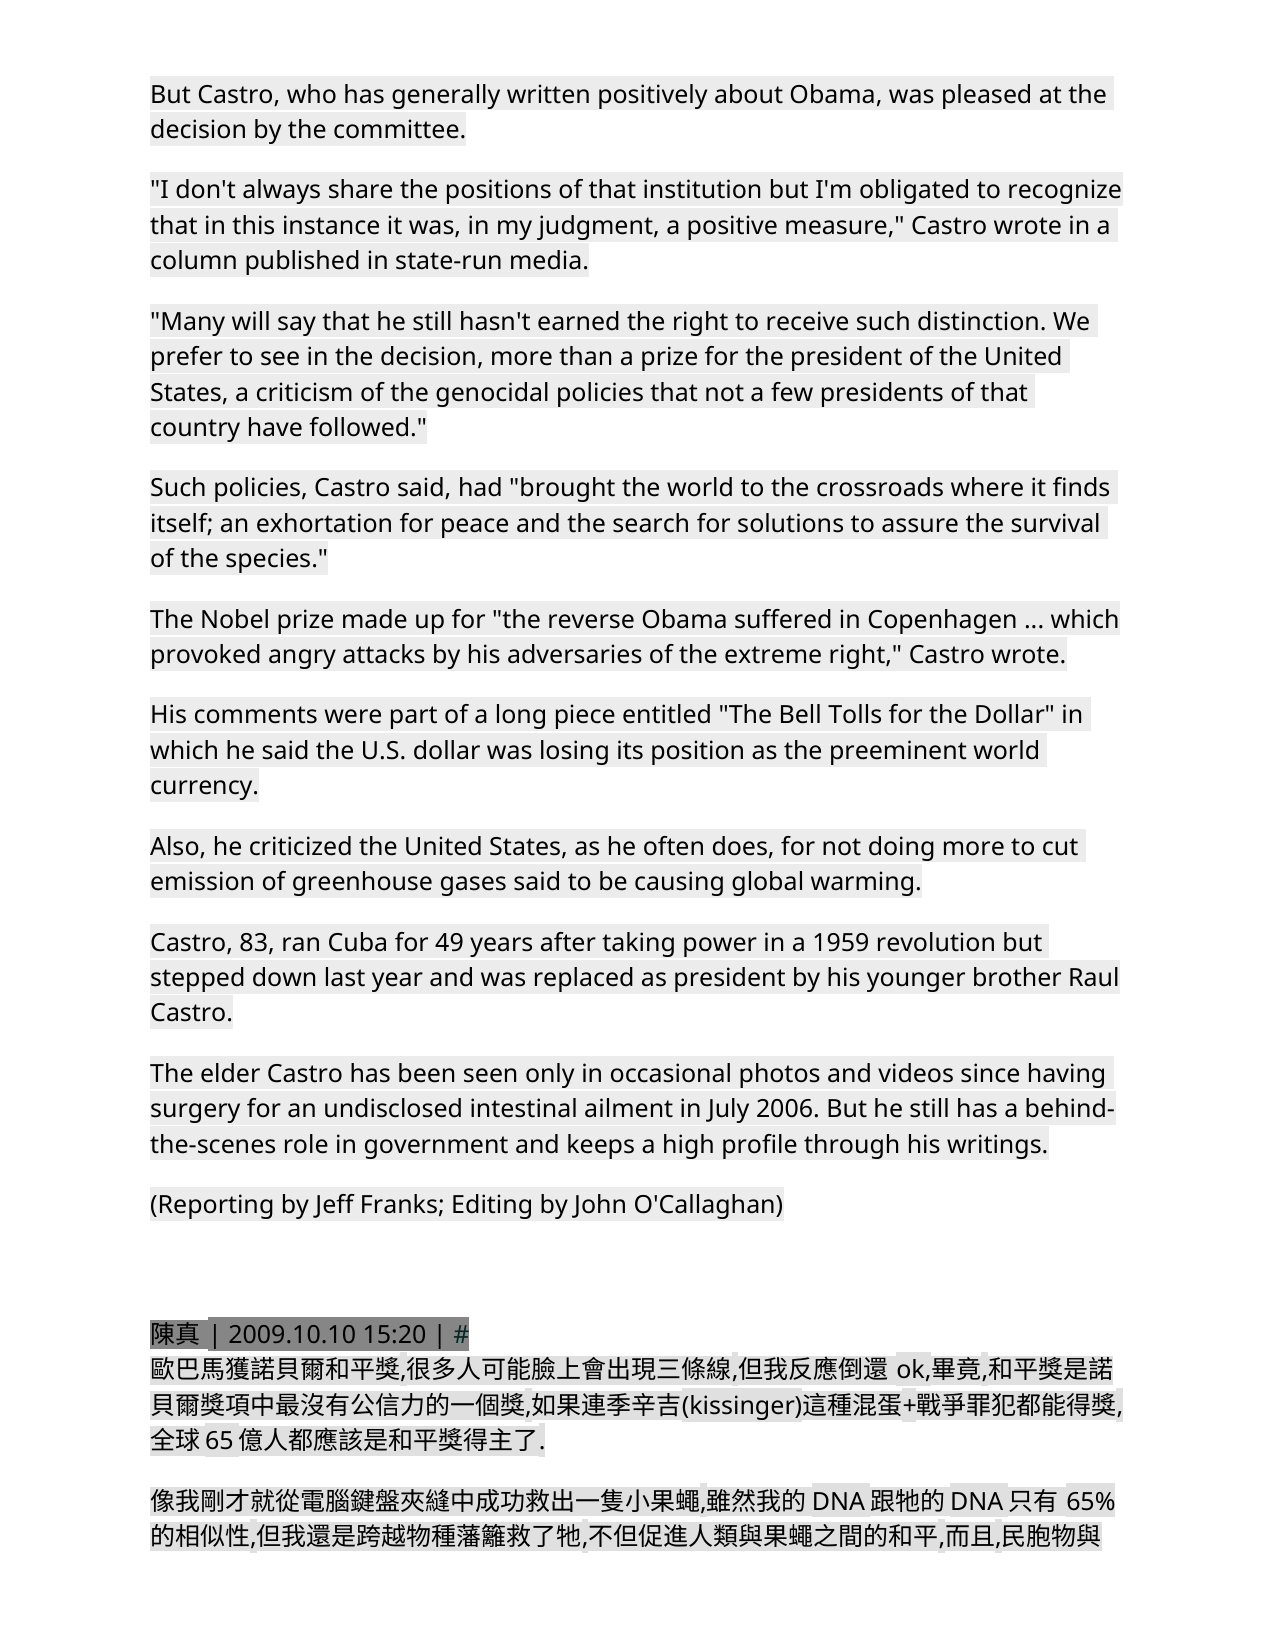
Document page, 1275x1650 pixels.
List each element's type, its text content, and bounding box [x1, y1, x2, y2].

text Such policies, Castro said, had "brought the world to the crossroads where it finds itself; an exhortation for peace and the search for solutions to assure the survival of the species." [150, 469, 1125, 575]
text Castro, 83, ran Cuba for 49 years after taking power in a 1959 revolution but stepped down last year and was replaced as president by his younger brother Raul Castro. [150, 923, 1125, 1029]
text 陳真 | 2009.10.10 15:20 | # [150, 1315, 1125, 1351]
text 像我剛才就從電腦鍵盤夾縫中成功救出一隻小果蠅,雖然我的DNA跟牠的DNA只有 65%的相似性,但我還是跨越物種藩籬救了牠,不但促進人類與果蠅之間的和平,而且,民胞物與 [150, 1482, 1125, 1553]
text The elder Castro has been seen only in occasional photos and videos since having surgery for an undisclosed intestinal ailment in July 2006. But he still has a behind-the-scenes role in government and keeps a high profile through his writings. [150, 1054, 1125, 1160]
text But Castro, who has generally written positively about Obama, was pleased at the decision by the committee. [150, 75, 1125, 146]
text His comments were part of a long piece entitled "The Bell Tolls for the Dollar" in which he said the U.S. dollar was losing its position as the preeminent world currency. [150, 696, 1125, 802]
text Also, he criticized the United States, as he often does, for not doing more to cut emission of greenhouse gases said to be causing global warming. [150, 827, 1125, 898]
text "Many will say that he still hasn't earned the right to receive such distinction. We prefer to see in the decision, more than a prize for the president of the United States, a criticism of the genocidal policies that not a few presidents of that country have followed." [150, 302, 1125, 444]
text "I don't always share the positions of that institution but I'm obligated to recognize that in this instance it was, in my judgment, a positive measure," Castro wrote in a column published in state-run media. [150, 171, 1125, 277]
text The Nobel prize made up for "the reverse Obama suffered in Copenhagen ... which provoked angry attacks by his adversaries of the extreme right," Castro wrote. [150, 600, 1125, 671]
text (Reporting by Jeff Franks; Editing by John O'Callaghan) [150, 1185, 1125, 1256]
text 歐巴馬獲諾貝爾和平獎,很多人可能臉上會出現三條線,但我反應倒還 ok,畢竟,和平獎是諾貝爾獎項中最沒有公信力的一個獎,如果連季辛吉(kissinger)這種混蛋+戰爭罪犯都能得獎,全球65億人都應該是和平獎得主了. [150, 1351, 1125, 1457]
